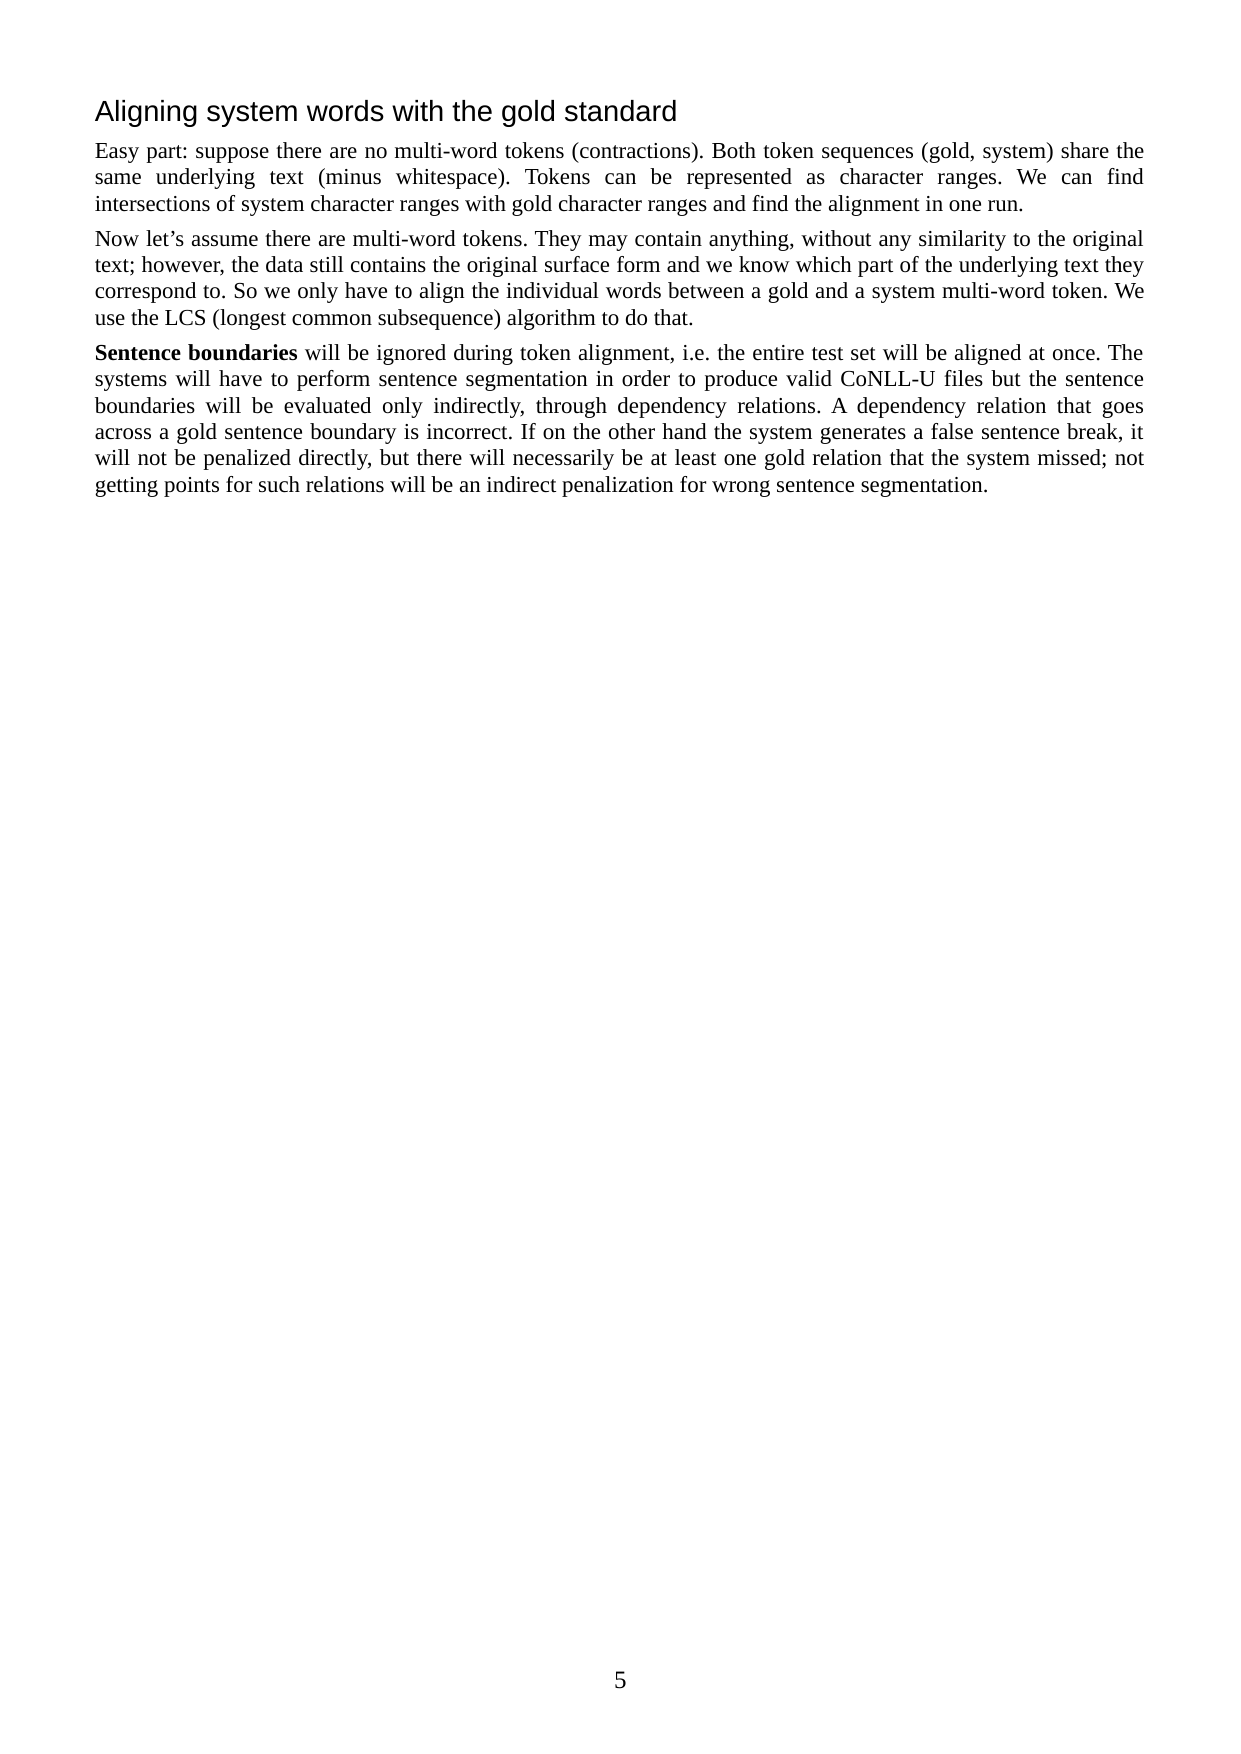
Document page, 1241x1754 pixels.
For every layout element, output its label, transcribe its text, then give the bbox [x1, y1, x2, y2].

text Sentence boundaries will be ignored during token alignment, i.e. the entire test set will be aligned at once. The systems will have to perform sentence segmentation in order to produce valid CoNLL-U files but the sentence boundaries will be evaluated only indirectly, through dependency relations. A dependency relation that goes across a gold sentence boundary is incorrect. If on the other hand the system generates a false sentence break, it will not be penalized directly, but there will necessarily be at least one gold relation that the system missed; not getting points for such relations will be an indirect penalization for wrong sentence segmentation. [94, 339, 1146, 497]
subtitle Aligning system words with the gold standard [94, 94, 1146, 128]
text Easy part: suppose there are no multi-word tokens (contractions). Both token sequences (gold, system) share the same underlying text (minus whitespace). Tokens can be represented as character ranges. We can find intersections of system character ranges with gold character ranges and find the alignment in one run. [94, 137, 1146, 216]
text Now let’s assume there are multi-word tokens. They may contain anything, without any similarity to the original text; however, the data still contains the original surface form and we know which part of the underlying text they correspond to. So we only have to align the individual words between a gold and a system multi-word token. We use the LCS (longest common subsequence) algorithm to do that. [94, 225, 1146, 330]
